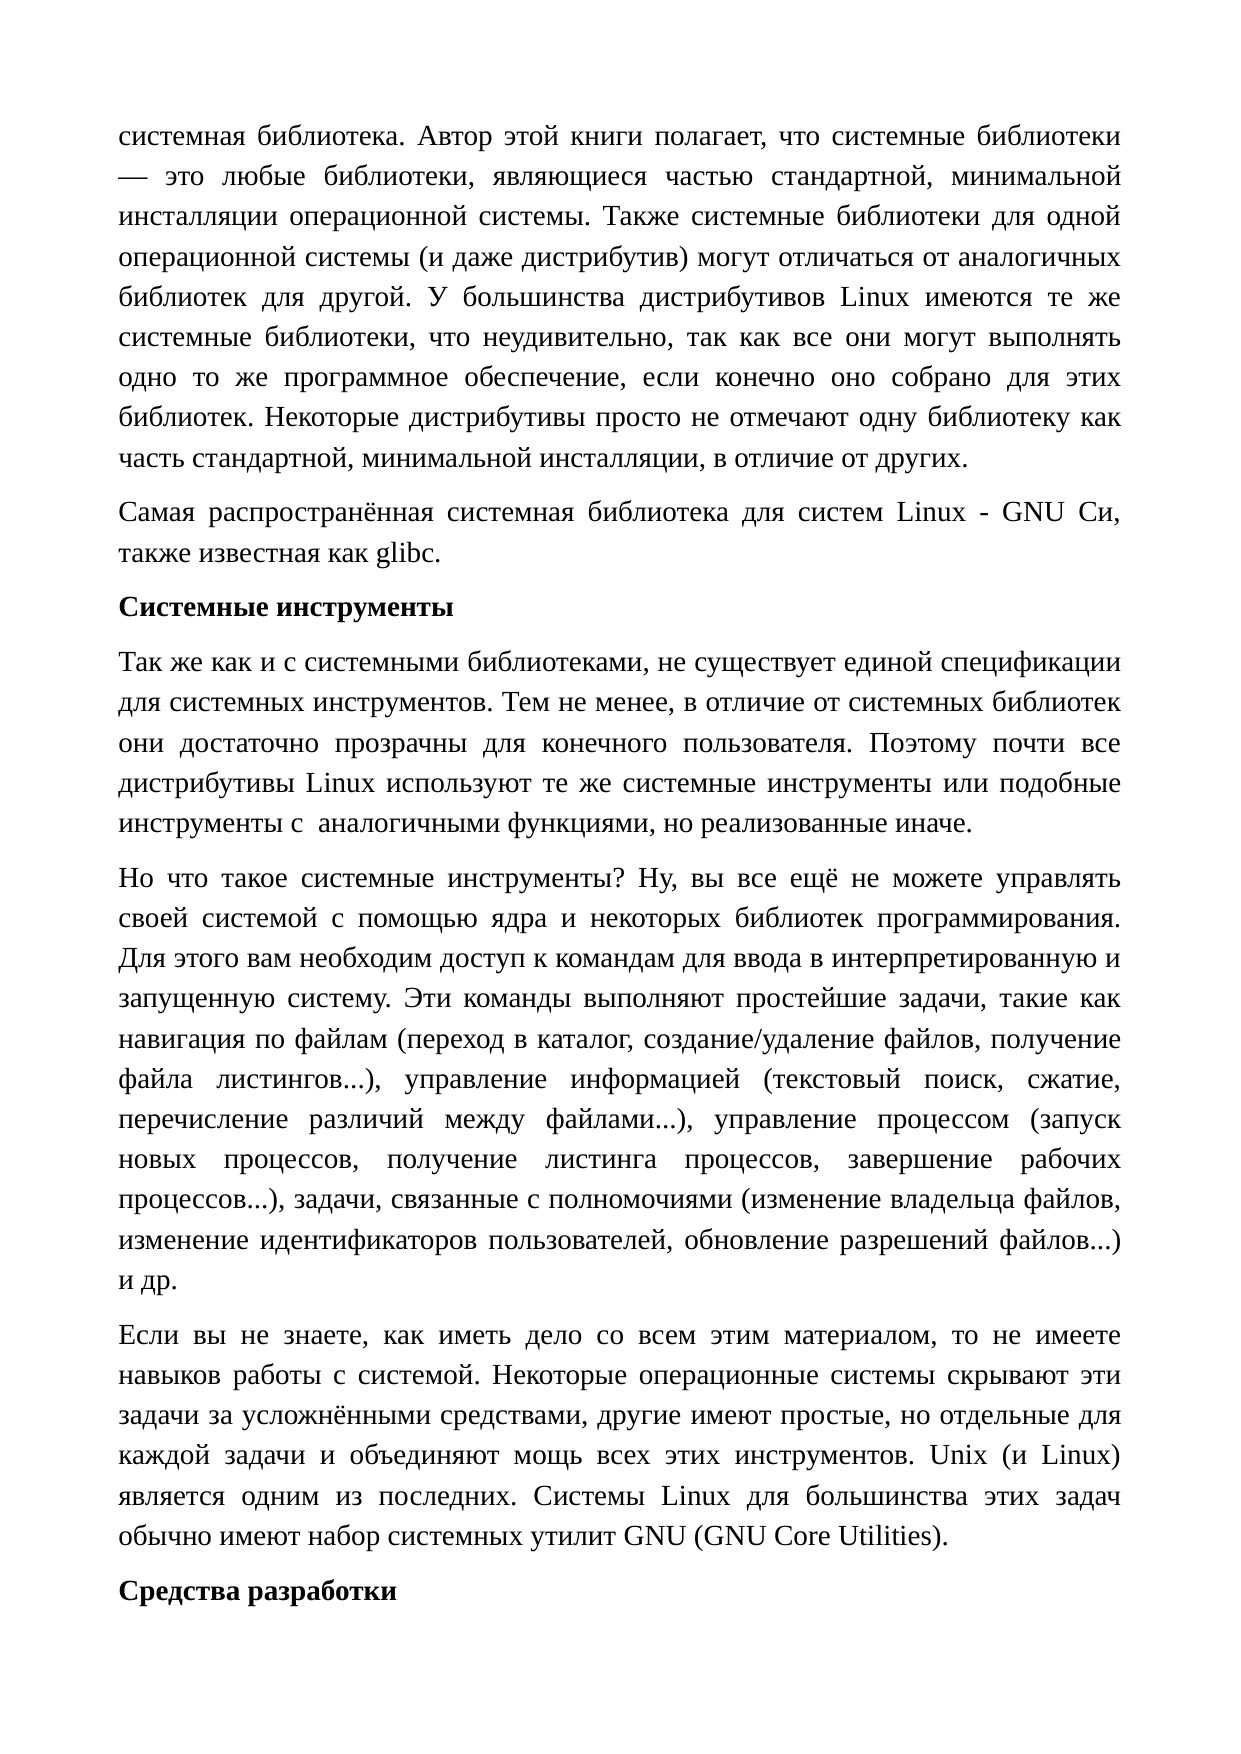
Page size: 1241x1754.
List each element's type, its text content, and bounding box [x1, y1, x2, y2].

text Самая распространённая системная библиотека для систем Linux - GNU Cи, также известная как glibc. [118, 494, 1122, 568]
text Но что такое системные инструменты? Ну, вы все ещё не можете управлять своей системой с помощью ядра и некоторых библиотек программирования. Для этого вам необходим доступ к командам для ввода в интерпретированную и запущенную систему. Эти команды выполняют простейшие задачи, такие как навигация по файлам (переход в каталог, создание/удаление файлов, получение файла листингов...), управление информацией (текстовый поиск, сжатие, перечисление различий между файлами...), управление процессом (запуск новых процессов, получение листинга процессов, завершение рабочих процессов...), задачи, связанные с полномочиями (изменение владельца файлов, изменение идентификаторов пользователей, обновление разрешений файлов...) и др. [118, 860, 1122, 1296]
text Так же как и с системными библиотеками, не существует единой спецификации для системных инструментов. Тем не менее, в отличие от системных библиотек они достаточно прозрачны для конечного пользователя. Поэтому почти все дистрибутивы Linux используют те же системные инструменты или подобные инструменты с аналогичными функциями, но реализованные иначе. [118, 644, 1122, 839]
text системная библиотека. Автор этой книги полагает, что системные библиотеки — это любые библиотеки, являющиеся частью стандартной, минимальной инсталляции операционной системы. Также системные библиотеки для одной операционной системы (и даже дистрибутив) могут отличаться от аналогичных библиотек для другой. У большинства дистрибутивов Linux имеются те же системные библиотеки, что неудивительно, так как все они могут выполнять одно то же программное обеспечение, если конечно оно собрано для этих библиотек. Некоторые дистрибутивы просто не отмечают одну библиотеку как часть стандартной, минимальной инсталляции, в отличие от других. [118, 118, 1122, 473]
text Средства разработки [118, 1573, 1122, 1606]
text Если вы не знаете, как иметь дело со всем этим материалом, то не имеете навыков работы с системой. Некоторые операционные системы скрывают эти задачи за усложнёнными средствами, другие имеют простые, но отдельные для каждой задачи и объединяют мощь всех этих инструментов. Unix (и Linux) является одним из последних. Системы Linux для большинства этих задач обычно имеют набор системных утилит GNU (GNU Core Utilities). [118, 1317, 1122, 1551]
text Системные инструменты [118, 589, 1122, 623]
